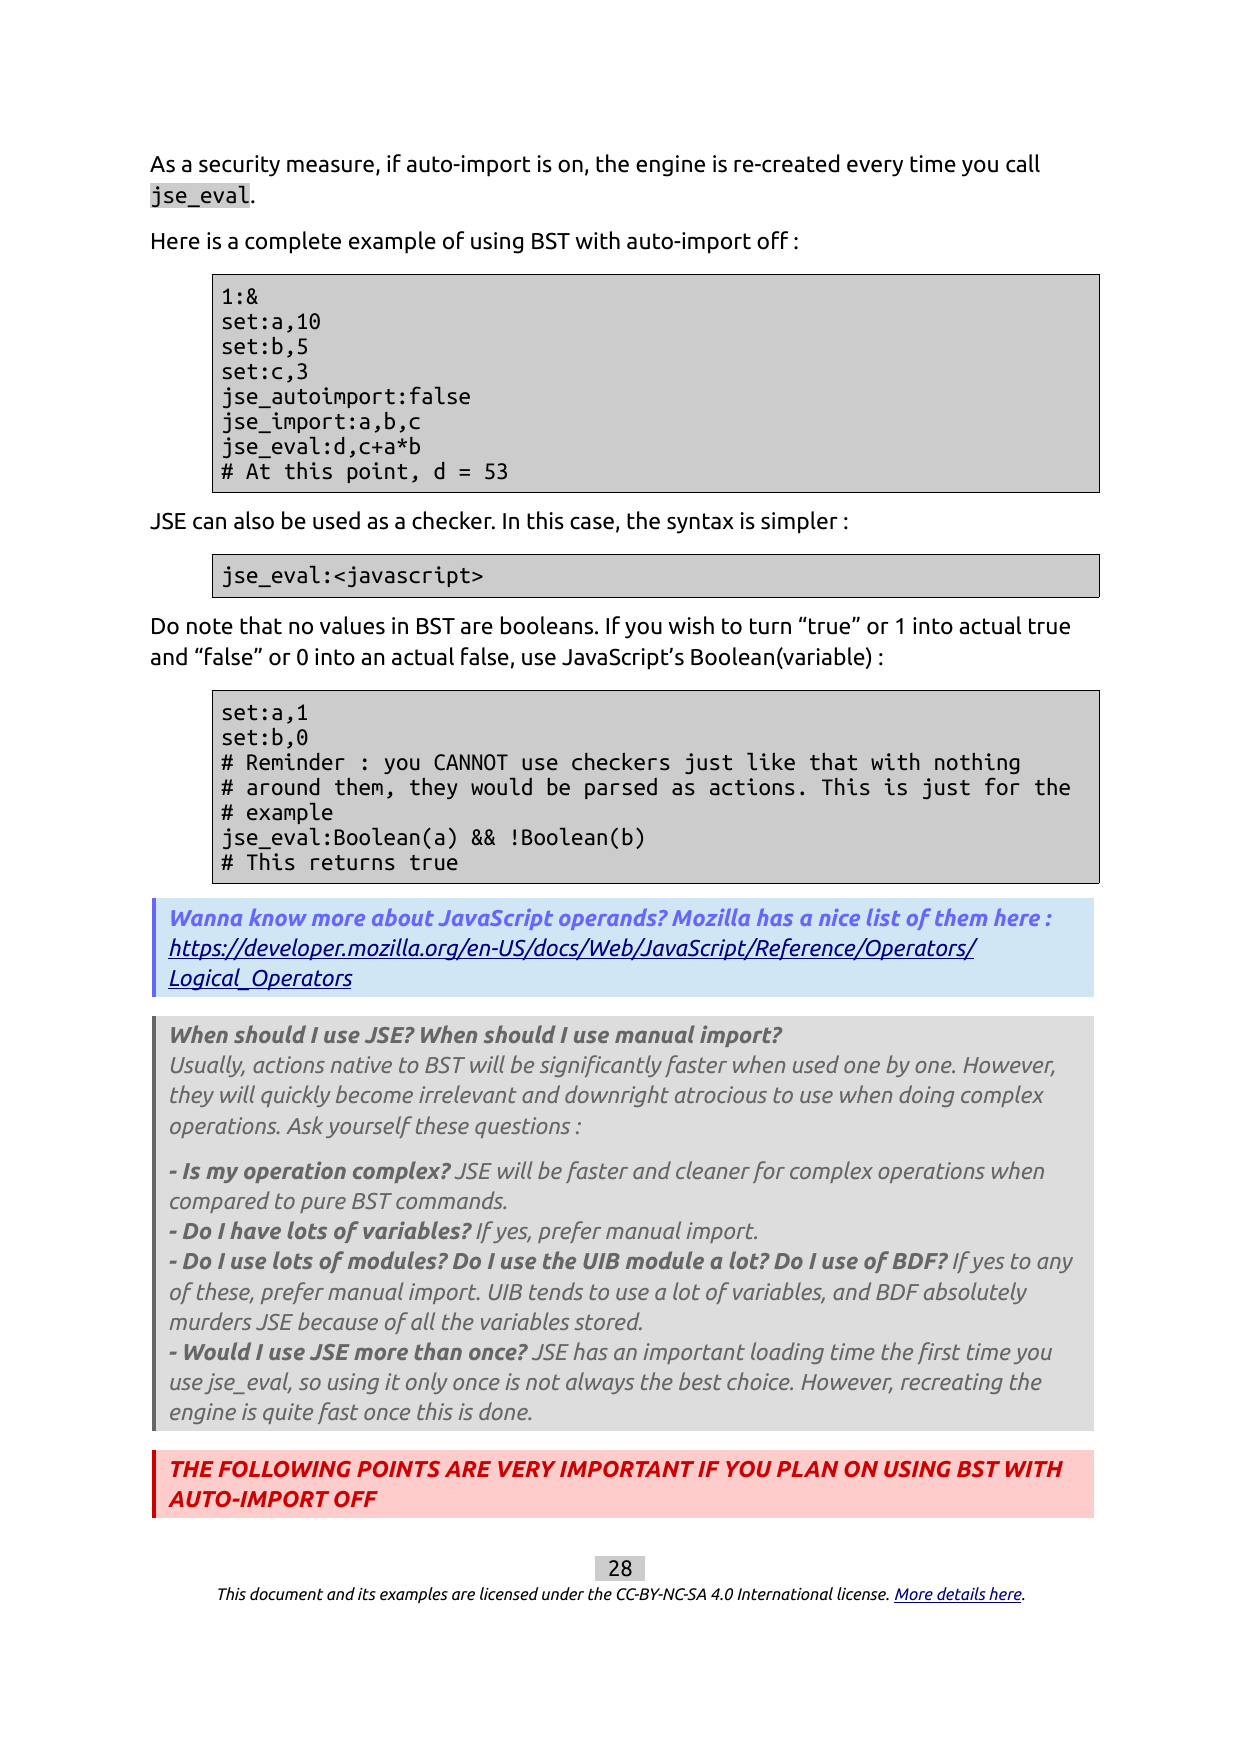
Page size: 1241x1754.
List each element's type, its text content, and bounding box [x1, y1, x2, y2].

text set:a,1 [213, 691, 1099, 715]
text jse_autoimport:false [213, 374, 1099, 399]
text When should I use JSE? When should I use manual import? Usually, actions native to BST will be significantly faster when used one by one. However, they will quickly become irrelevant and downright atrocious to use when doing complex operations. Ask yourself these questions : [156, 1016, 1090, 1138]
text JSE can also be used as a checker. In this case, the syntax is simpler : [150, 507, 1090, 534]
text set:b,5 [213, 324, 1099, 349]
text - Is my operation complex? JSE will be faster and cleaner for complex operations when compared to pure BST commands. - Do I have lots of variables? If yes, prefer manual import. - Do I use lots of modules? Do I use the UIB module a lot? Do I use of BDF? If yes to any of these, prefer manual import. UIB tends to use a lot of variables, and BDF absolutely murders JSE because of all the variables stored. - Would I use JSE more than once? JSE has an important loading time the first time you use jse_eval, so using it only once is not always the best choice. However, recreating the engine is quite fast once this is done. [156, 1151, 1090, 1431]
text As a security measure, if auto-import is on, the engine is re-created every time you call jse_eval. [150, 150, 1090, 208]
text # At this point, d = 53 [213, 449, 1099, 492]
text jse_eval:d,c+a*b [213, 424, 1099, 449]
text set:b,0 [213, 715, 1099, 740]
text jse_eval:<javascript> [213, 555, 1099, 597]
text # example [213, 790, 1099, 815]
text # around them, they would be parsed as actions. This is just for the [213, 765, 1099, 790]
text # This returns true [213, 840, 1099, 883]
text # Reminder : you CANNOT use checkers just like that with nothing [213, 740, 1099, 765]
text THE FOLLOWING POINTS ARE VERY IMPORTANT IF YOU PLAN ON USING BST WITH AUTO-IMPORT OFF [156, 1450, 1090, 1518]
text 1:& [213, 275, 1099, 299]
text jse_eval:Boolean(a) && !Boolean(b) [213, 815, 1099, 840]
text set:c,3 [213, 349, 1099, 374]
text Wanna know more about JavaScript operands? Mozilla has a nice list of them here : https://developer.mozilla.org/en-US/docs/Web/JavaScript/Reference/Operators/Logical_Operators [156, 898, 1090, 997]
text Here is a complete example of using BST with auto-import off : [150, 228, 1090, 254]
text set:a,10 [213, 299, 1099, 324]
text jse_import:a,b,c [213, 399, 1099, 424]
text Do note that no values in BST are booleans. If you wish to turn “true” or 1 into actual true and “false” or 0 into an actual false, use JavaScript’s Boolean(variable) : [150, 612, 1090, 670]
